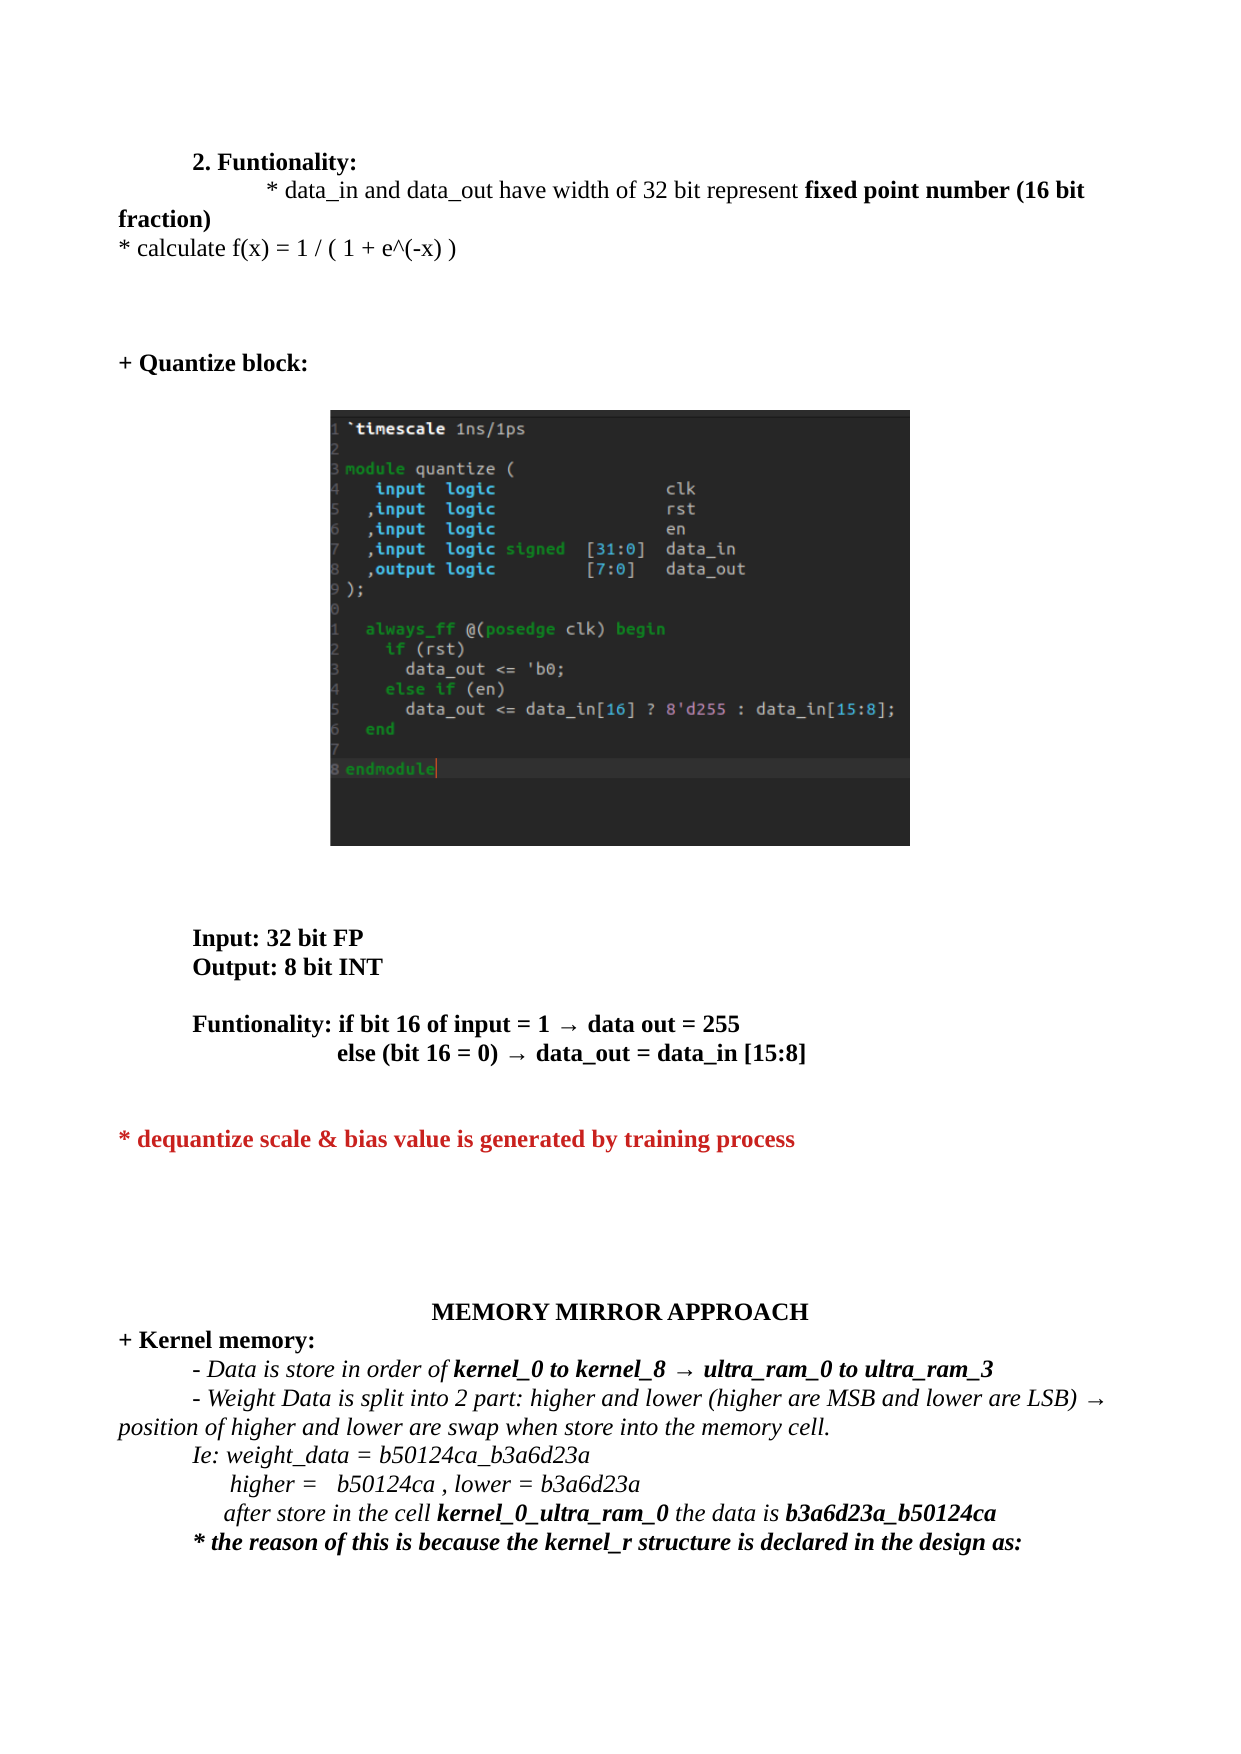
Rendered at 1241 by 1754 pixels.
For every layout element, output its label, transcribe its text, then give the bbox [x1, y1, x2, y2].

text * calculate f(x) = 1 / ( 1 + e^(-x) ) [118, 233, 1122, 262]
text higher = b50124ca , lower = b3a6d23a [118, 1469, 1122, 1498]
text Ie: weight_data = b50124ca_b3a6d23a [118, 1441, 1122, 1469]
text Funtionality: if bit 16 of input = 1 → data out = 255 [118, 1009, 1122, 1038]
text - Data is store in order of kernel_0 to kernel_8 → ultra_ram_0 to ultra_ram_3 [118, 1354, 1122, 1383]
text * data_in and data_out have width of 32 bit represent fixed point number (16 bit fraction) [118, 176, 1122, 233]
text Input: 32 bit FP [118, 923, 1122, 952]
text else (bit 16 = 0) → data_out = data_in [15:8] [118, 1038, 1122, 1067]
text MEMORY MIRROR APPROACH [118, 1297, 1122, 1326]
text 2. Funtionality: [118, 147, 1122, 176]
picture [330, 410, 910, 846]
text * dequantize scale & bias value is generated by training process [118, 1124, 1122, 1153]
text + Quantize block: [118, 348, 1122, 377]
text + Kernel memory: [118, 1326, 1122, 1354]
text - Weight Data is split into 2 part: higher and lower (higher are MSB and lower are LSB) → position of higher and lower are swap when store into the memory cell. [118, 1383, 1122, 1441]
text Output: 8 bit INT [118, 952, 1122, 981]
text * the reason of this is because the kernel_r structure is declared in the design as: [118, 1527, 1122, 1556]
text after store in the cell kernel_0_ultra_ram_0 the data is b3a6d23a_b50124ca [118, 1498, 1122, 1527]
